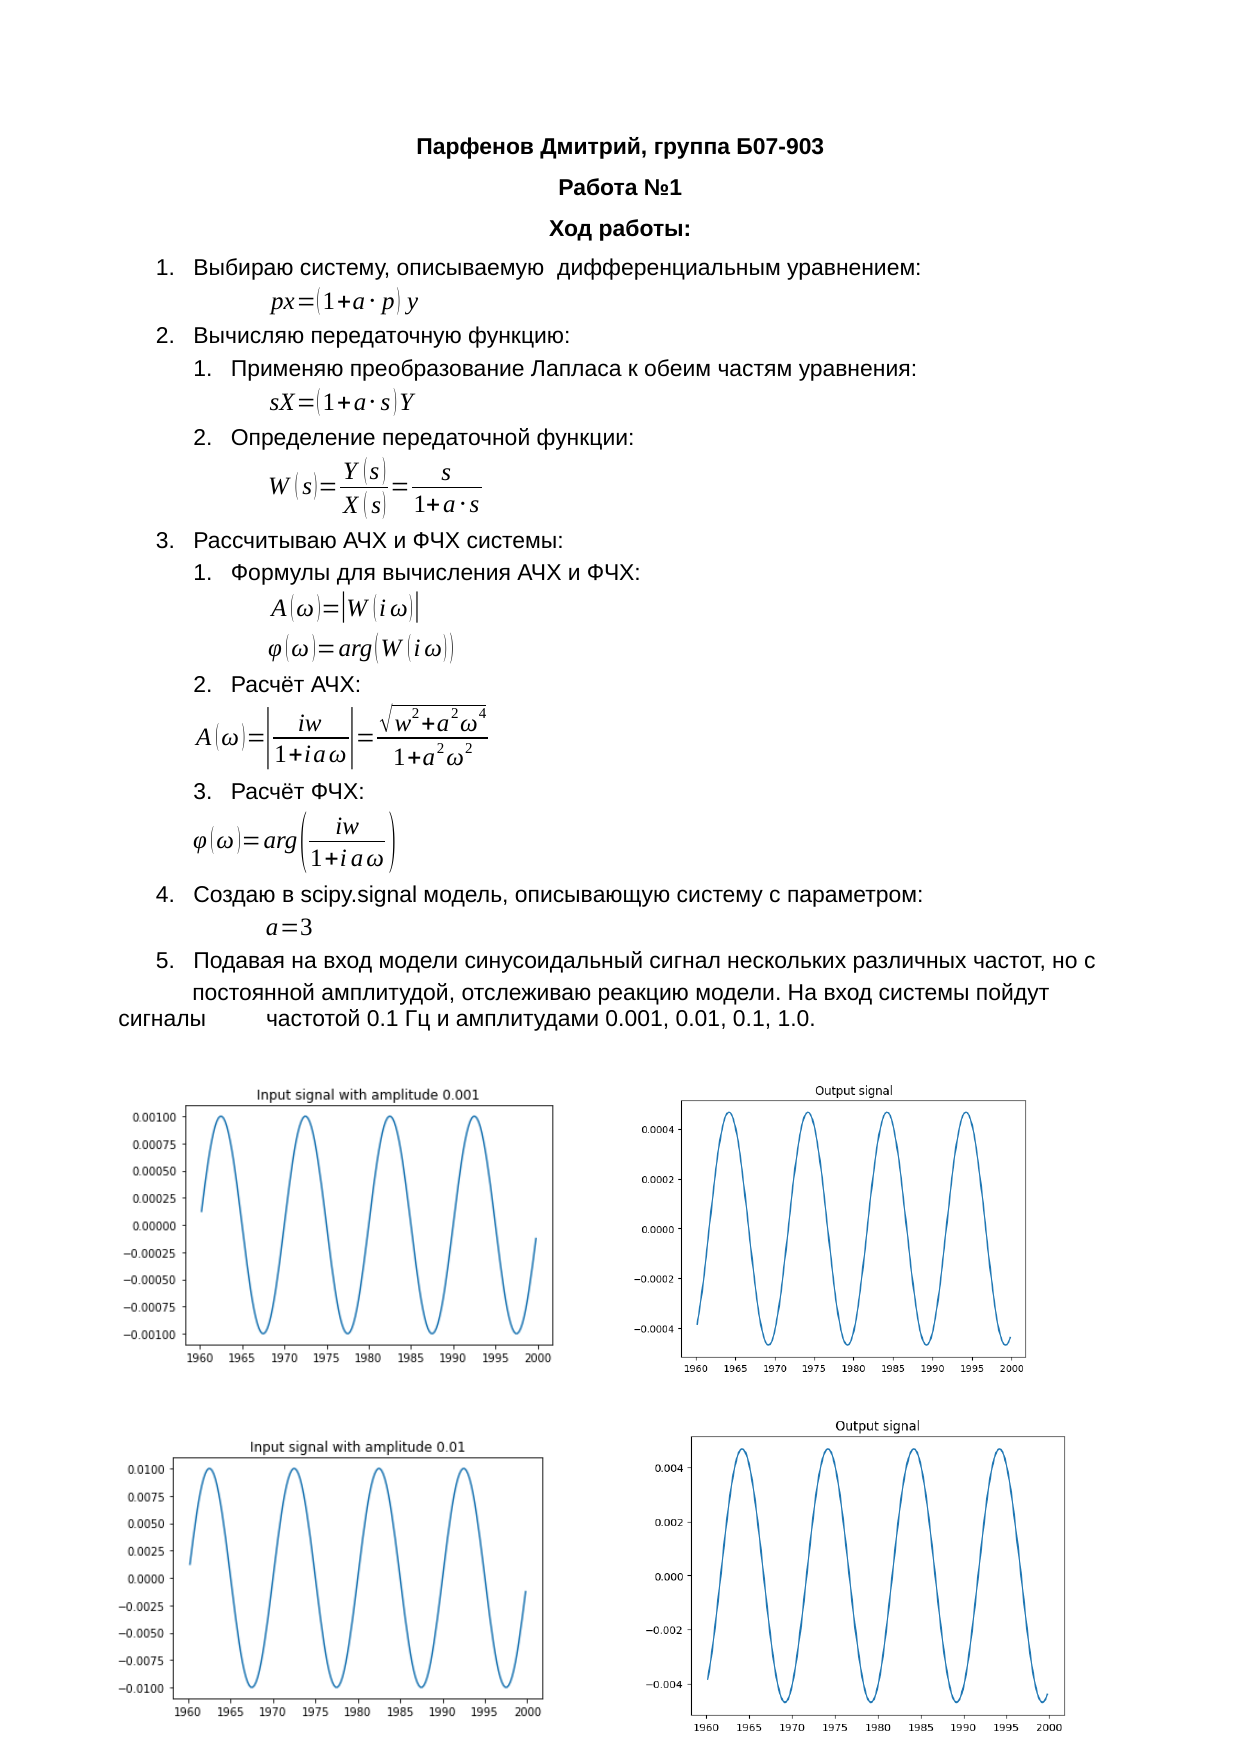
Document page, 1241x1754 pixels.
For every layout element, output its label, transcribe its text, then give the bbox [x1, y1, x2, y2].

list Определение передаточной функции: [193, 423, 1122, 450]
subtitle Парфенов Дмитрий, группа Б07-903 [118, 133, 1122, 159]
subtitle Работа №1 [118, 174, 1122, 200]
picture [626, 1078, 1032, 1380]
picture [115, 1081, 560, 1371]
subtitle Ход работы: [118, 214, 1122, 241]
list Рассчитываю АЧХ и ФЧХ системы: [156, 527, 1122, 553]
list Создаю в scipy.signal модель, описывающую систему с параметром: [156, 881, 1122, 907]
list Применяю преобразование Лапласа к обеим частям уравнения: [193, 354, 1122, 381]
list Вычисляю передаточную функцию: [156, 322, 1122, 349]
list Выбираю систему, описываемую дифференциальным уравнением: [156, 253, 1122, 280]
list Расчёт ФЧХ: [193, 778, 1122, 804]
picture [110, 1433, 550, 1725]
text постоянной амплитудой, отслеживаю реакцию модели. На вход системы пойдут сигналы частотой 0.1 Гц и амплитудами 0.001, 0.01, 0.1, 1.0. [118, 979, 1122, 1032]
list Расчёт АЧХ: [193, 671, 1122, 697]
list Подавая на вход модели синусоидальный сигнал нескольких различных частот, но с [156, 947, 1122, 973]
picture [637, 1412, 1071, 1740]
list Формулы для вычисления АЧХ и ФЧХ: [193, 559, 1122, 585]
